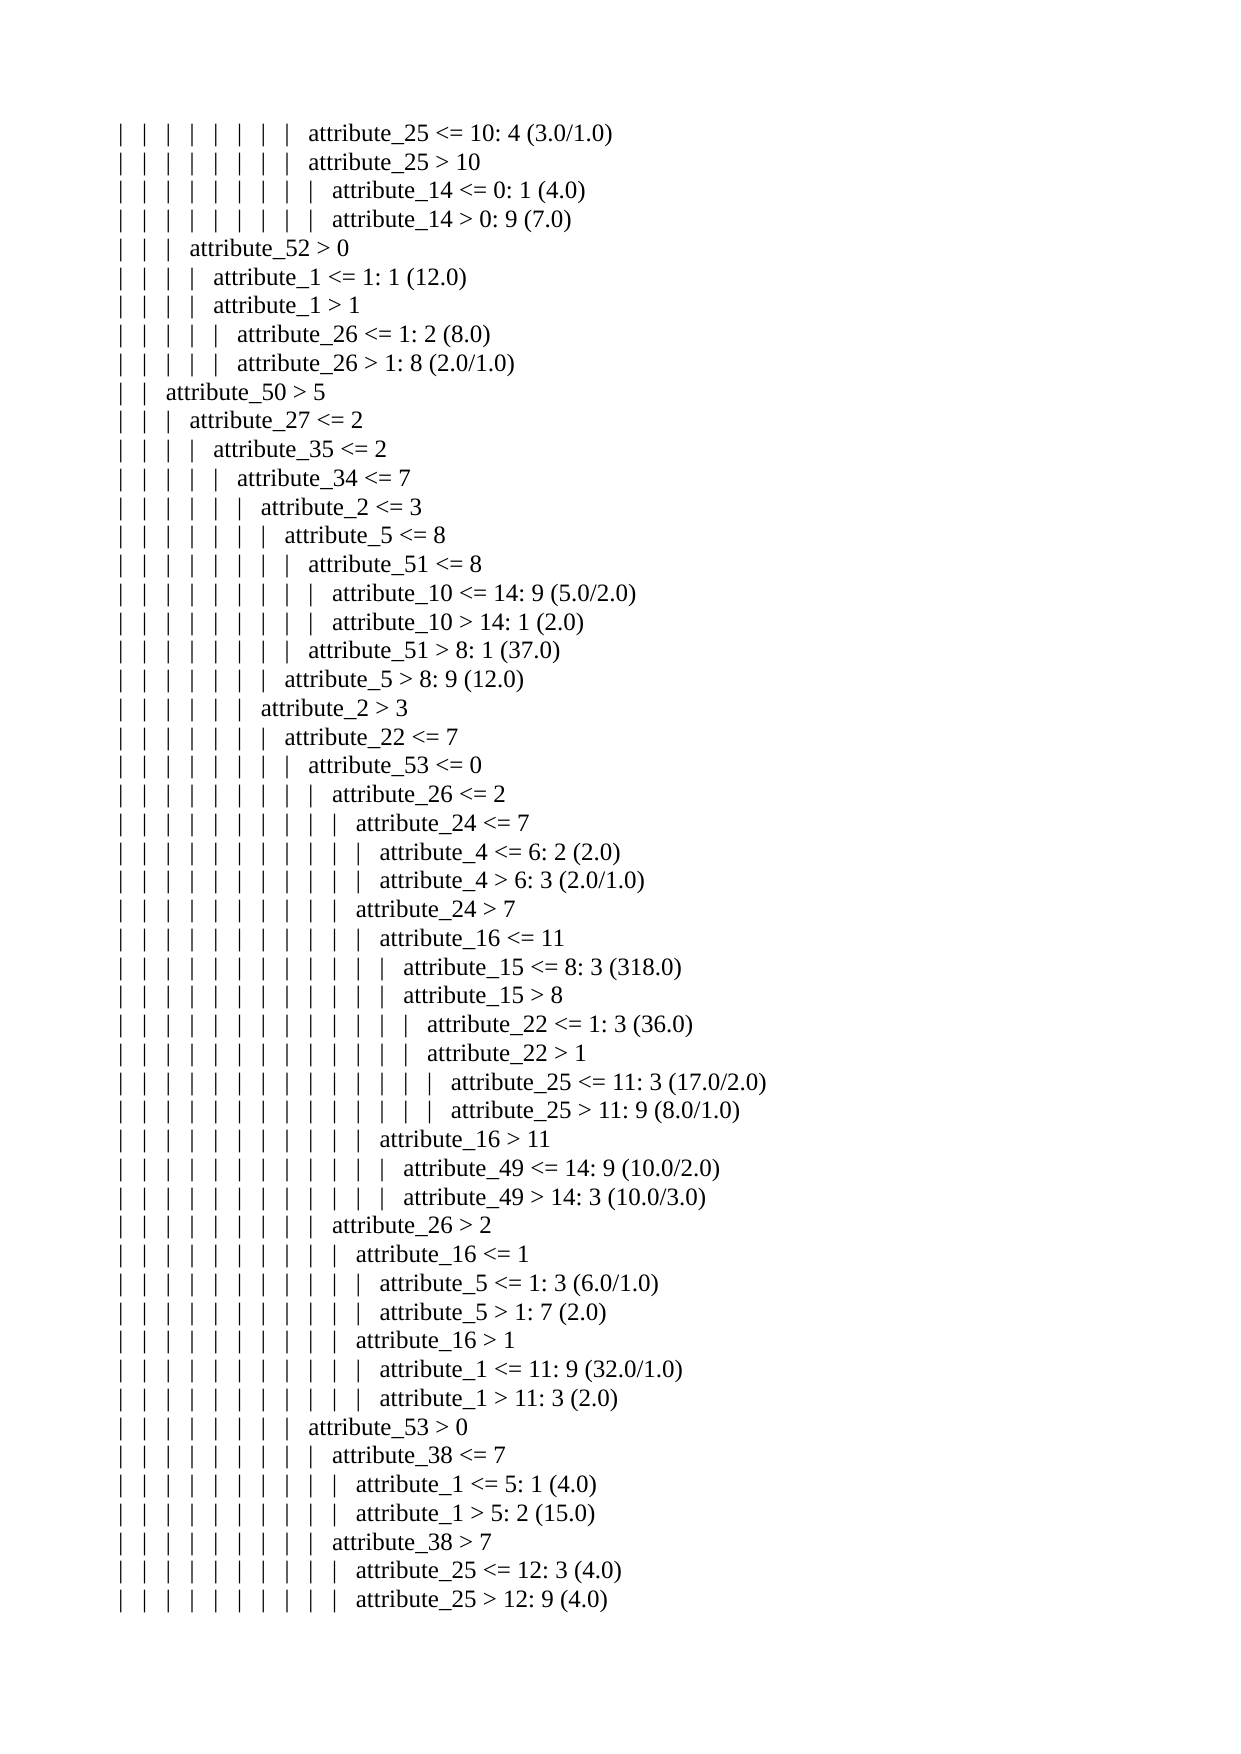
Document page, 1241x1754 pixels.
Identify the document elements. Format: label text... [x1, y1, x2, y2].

text | | | | | | | | | | | attribute_4 <= 6: 2 (2.0) [118, 837, 1122, 866]
text | | | | | | | | | | | | attribute_15 > 8 [118, 981, 1122, 1009]
text | | | | | | | | | attribute_14 <= 0: 1 (4.0) [118, 176, 1122, 204]
text | | | | attribute_1 <= 1: 1 (12.0) [118, 262, 1122, 291]
text | | | | | | | | | | attribute_24 <= 7 [118, 808, 1122, 837]
text | | | | | attribute_26 <= 1: 2 (8.0) [118, 319, 1122, 348]
text | | | | | | | | | | | attribute_1 > 11: 3 (2.0) [118, 1383, 1122, 1412]
text | | | | | | | | | | | attribute_16 > 11 [118, 1124, 1122, 1153]
text | | | | | | | | | attribute_38 > 7 [118, 1527, 1122, 1556]
text | | | | | | | | | attribute_10 <= 14: 9 (5.0/2.0) [118, 578, 1122, 607]
text | | | | | | | | | | | attribute_4 > 6: 3 (2.0/1.0) [118, 866, 1122, 894]
text | | | | | | | | attribute_51 > 8: 1 (37.0) [118, 636, 1122, 664]
text | | | | | | | | | | attribute_16 > 1 [118, 1326, 1122, 1354]
text | | | | | | | | | | | attribute_5 > 1: 7 (2.0) [118, 1297, 1122, 1326]
text | | | | | attribute_34 <= 7 [118, 463, 1122, 492]
text | | | | | | | attribute_5 > 8: 9 (12.0) [118, 664, 1122, 693]
text | | | | | | | | attribute_53 <= 0 [118, 751, 1122, 779]
text | | | | | | | | attribute_53 > 0 [118, 1412, 1122, 1441]
text | | | | | | | | | attribute_26 > 2 [118, 1211, 1122, 1239]
text | | | | | | | | | | | | | | attribute_25 <= 11: 3 (17.0/2.0) [118, 1067, 1122, 1096]
text | | | | | | | | | | | attribute_16 <= 11 [118, 923, 1122, 952]
text | | | | | | | | | attribute_10 > 14: 1 (2.0) [118, 607, 1122, 636]
text | | | | | | | | | | attribute_25 <= 12: 3 (4.0) [118, 1556, 1122, 1584]
text | | | | | | | | | | | attribute_5 <= 1: 3 (6.0/1.0) [118, 1268, 1122, 1297]
text | | | | | | | | | | attribute_16 <= 1 [118, 1239, 1122, 1268]
text | | | | | attribute_26 > 1: 8 (2.0/1.0) [118, 348, 1122, 377]
text | | | attribute_27 <= 2 [118, 406, 1122, 434]
text | | | | | | | | | | | | attribute_49 > 14: 3 (10.0/3.0) [118, 1182, 1122, 1211]
text | | | | | | | | | | | | | attribute_22 > 1 [118, 1038, 1122, 1067]
text | | | | | | | attribute_22 <= 7 [118, 722, 1122, 751]
text | | | | | | | | | | attribute_1 > 5: 2 (15.0) [118, 1498, 1122, 1527]
text | | | | | | attribute_2 <= 3 [118, 492, 1122, 521]
text | | | | | | | | | | | | | | attribute_25 > 11: 9 (8.0/1.0) [118, 1096, 1122, 1124]
text | | | | | | | | | attribute_26 <= 2 [118, 779, 1122, 808]
text | | | | | | | | | | attribute_25 > 12: 9 (4.0) [118, 1584, 1122, 1613]
text | | | | attribute_35 <= 2 [118, 434, 1122, 463]
text | | | | | | | | | | | | attribute_15 <= 8: 3 (318.0) [118, 952, 1122, 981]
text | | | | | | | | attribute_25 > 10 [118, 147, 1122, 176]
text | | | | | | | | | | | | | attribute_22 <= 1: 3 (36.0) [118, 1009, 1122, 1038]
text | | attribute_50 > 5 [118, 377, 1122, 406]
text | | | | | | | | attribute_51 <= 8 [118, 549, 1122, 578]
text | | | | | | attribute_2 > 3 [118, 693, 1122, 722]
text | | | | | | | | attribute_25 <= 10: 4 (3.0/1.0) [118, 118, 1122, 147]
text | | | | | | | | | | | attribute_1 <= 11: 9 (32.0/1.0) [118, 1354, 1122, 1383]
text | | | | | | | | | | attribute_1 <= 5: 1 (4.0) [118, 1469, 1122, 1498]
text | | | | | | | attribute_5 <= 8 [118, 521, 1122, 549]
text | | | | attribute_1 > 1 [118, 291, 1122, 319]
text | | | | | | | | | | attribute_24 > 7 [118, 894, 1122, 923]
text | | | attribute_52 > 0 [118, 233, 1122, 262]
text | | | | | | | | | | | | attribute_49 <= 14: 9 (10.0/2.0) [118, 1153, 1122, 1182]
text | | | | | | | | | attribute_38 <= 7 [118, 1441, 1122, 1469]
text | | | | | | | | | attribute_14 > 0: 9 (7.0) [118, 204, 1122, 233]
